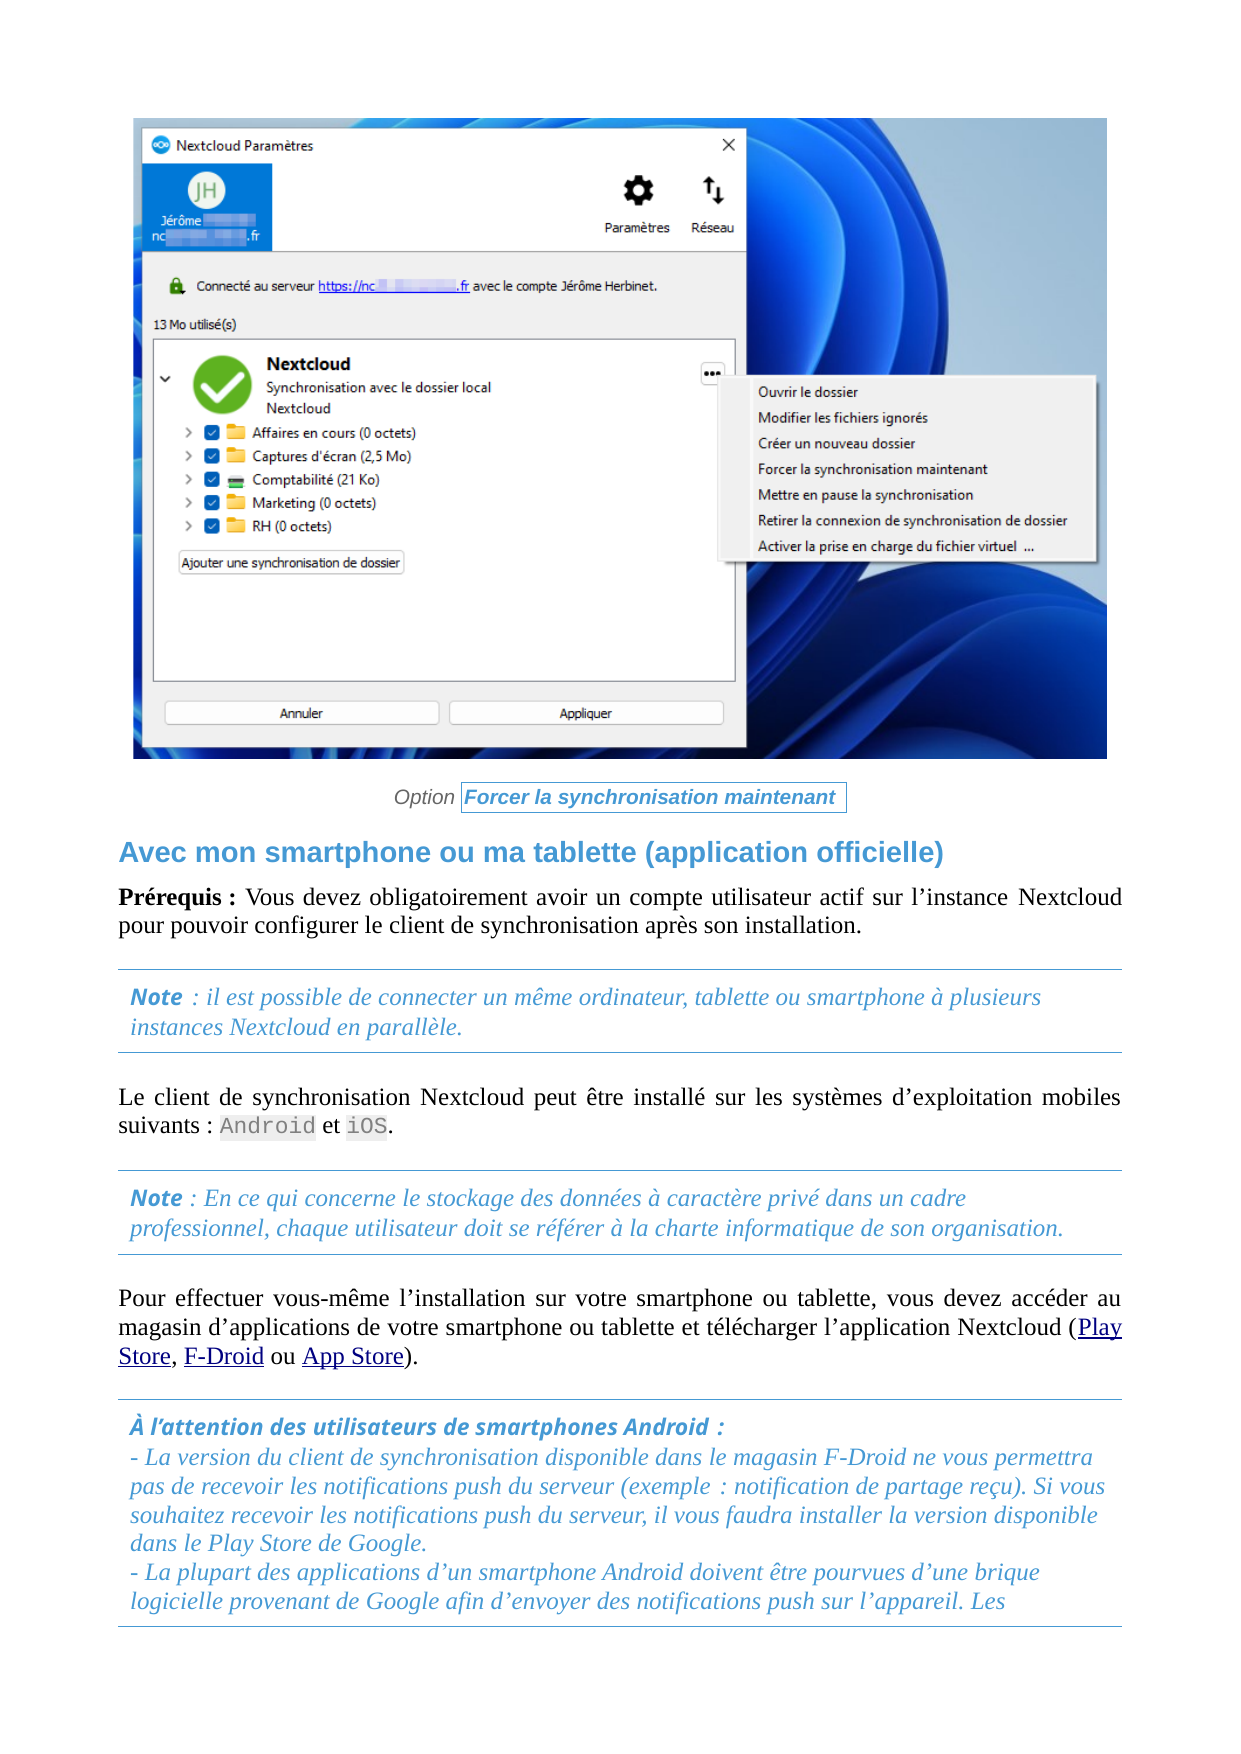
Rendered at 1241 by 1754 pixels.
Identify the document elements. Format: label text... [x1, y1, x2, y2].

text Note : il est possible de connecter un même ordinateur, tablette ou smartphone à plusieurs instances Nextcloud en parallèle. [118, 970, 1122, 1052]
picture [133, 118, 1107, 759]
text Forcer la synchronisation maintenant [462, 783, 846, 812]
text Note : En ce qui concerne le stockage des données à caractère privé dans un cadre professionnel, chaque utilisateur doit se référer à la charte informatique de son organisation. [118, 1171, 1122, 1254]
text À l’attention des utilisateurs de smartphones Android : - La version du client de synchronisation disponible dans le magasin F-Droid ne vous permettra pas de recevoir les notifications push du serveur (exemple : notification de partage reçu). Si vous souhaitez recevoir les notifications push du serveur, il vous faudra installer la version disponible dans le Play Store de Google. - La plupart des applications d’un smartphone Android doivent être pourvues d’une brique logicielle provenant de Google afin d’envoyer des notifications push sur l’appareil. Les [118, 1400, 1122, 1626]
text Prérequis : Vous devez obligatoirement avoir un compte utilisateur actif sur l’instance Nextcloud pour pouvoir configurer le client de synchronisation après son installation. [118, 882, 1122, 939]
text Le client de synchronisation Nextcloud peut être installé sur les systèmes d’exploitation mobiles suivants : Android et iOS. [118, 1082, 1122, 1141]
subtitle Avec mon smartphone ou ma tablette (application officielle) [118, 836, 1122, 869]
text Option [118, 782, 461, 812]
text [847, 782, 1122, 812]
text Pour effectuer vous-même l’installation sur votre smartphone ou tablette, vous devez accéder au magasin d’applications de votre smartphone ou tablette et télécharger l’application Nextcloud (Play Store, F-Droid ou App Store). [118, 1283, 1122, 1370]
